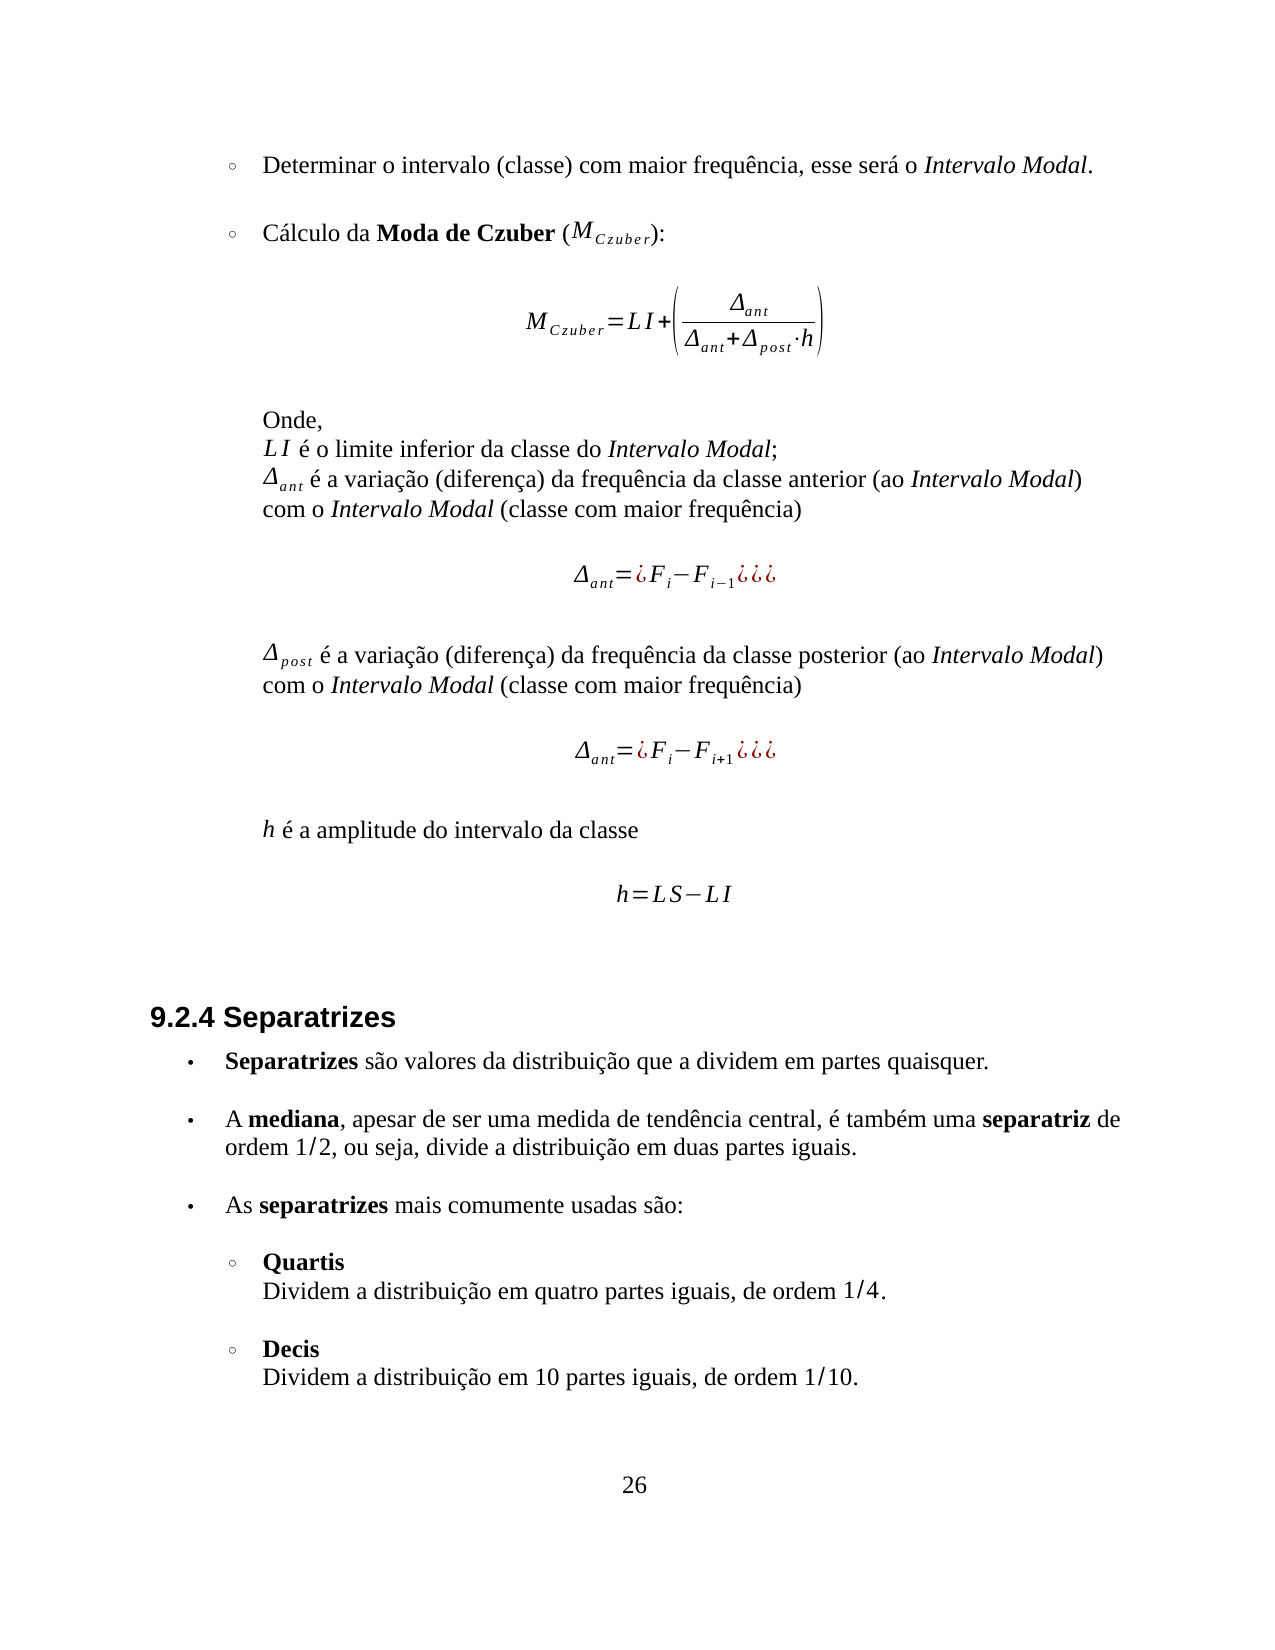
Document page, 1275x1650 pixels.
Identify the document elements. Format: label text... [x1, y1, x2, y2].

list Determinar o intervalo (classe) com maior frequência, esse será o Intervalo Modal. [225, 150, 1125, 207]
list Onde, é o limite inferior da classe do Intervalo Modal; é a variação (diferença) da frequência da classe anterior (ao Intervalo Modal) com o Intervalo Modal (classe com maior frequência) [225, 406, 1125, 552]
list é a variação (diferença) da frequência da classe posterior (ao Intervalo Modal) com o Intervalo Modal (classe com maior frequência) [225, 639, 1125, 728]
list é a amplitude do intervalo da classe [225, 815, 1125, 872]
list Quartis Dividem a distribuição em quatro partes iguais, de ordem . [225, 1247, 1125, 1334]
list Decis Dividem a distribuição em 10 partes iguais, de ordem . [225, 1334, 1125, 1420]
list A mediana, apesar de ser uma medida de tendência central, é também uma separatriz de ordem , ou seja, divide a distribuição em duas partes iguais. [187, 1104, 1125, 1190]
list As separatrizes mais comumente usadas são: [187, 1190, 1125, 1247]
list Separatrizes são valores da distribuição que a dividem em partes quaisquer. [187, 1046, 1125, 1104]
list Cálculo da Moda de Czuber (): [225, 216, 1125, 277]
subtitle 9.2.4 Separatrizes [150, 1000, 1125, 1034]
